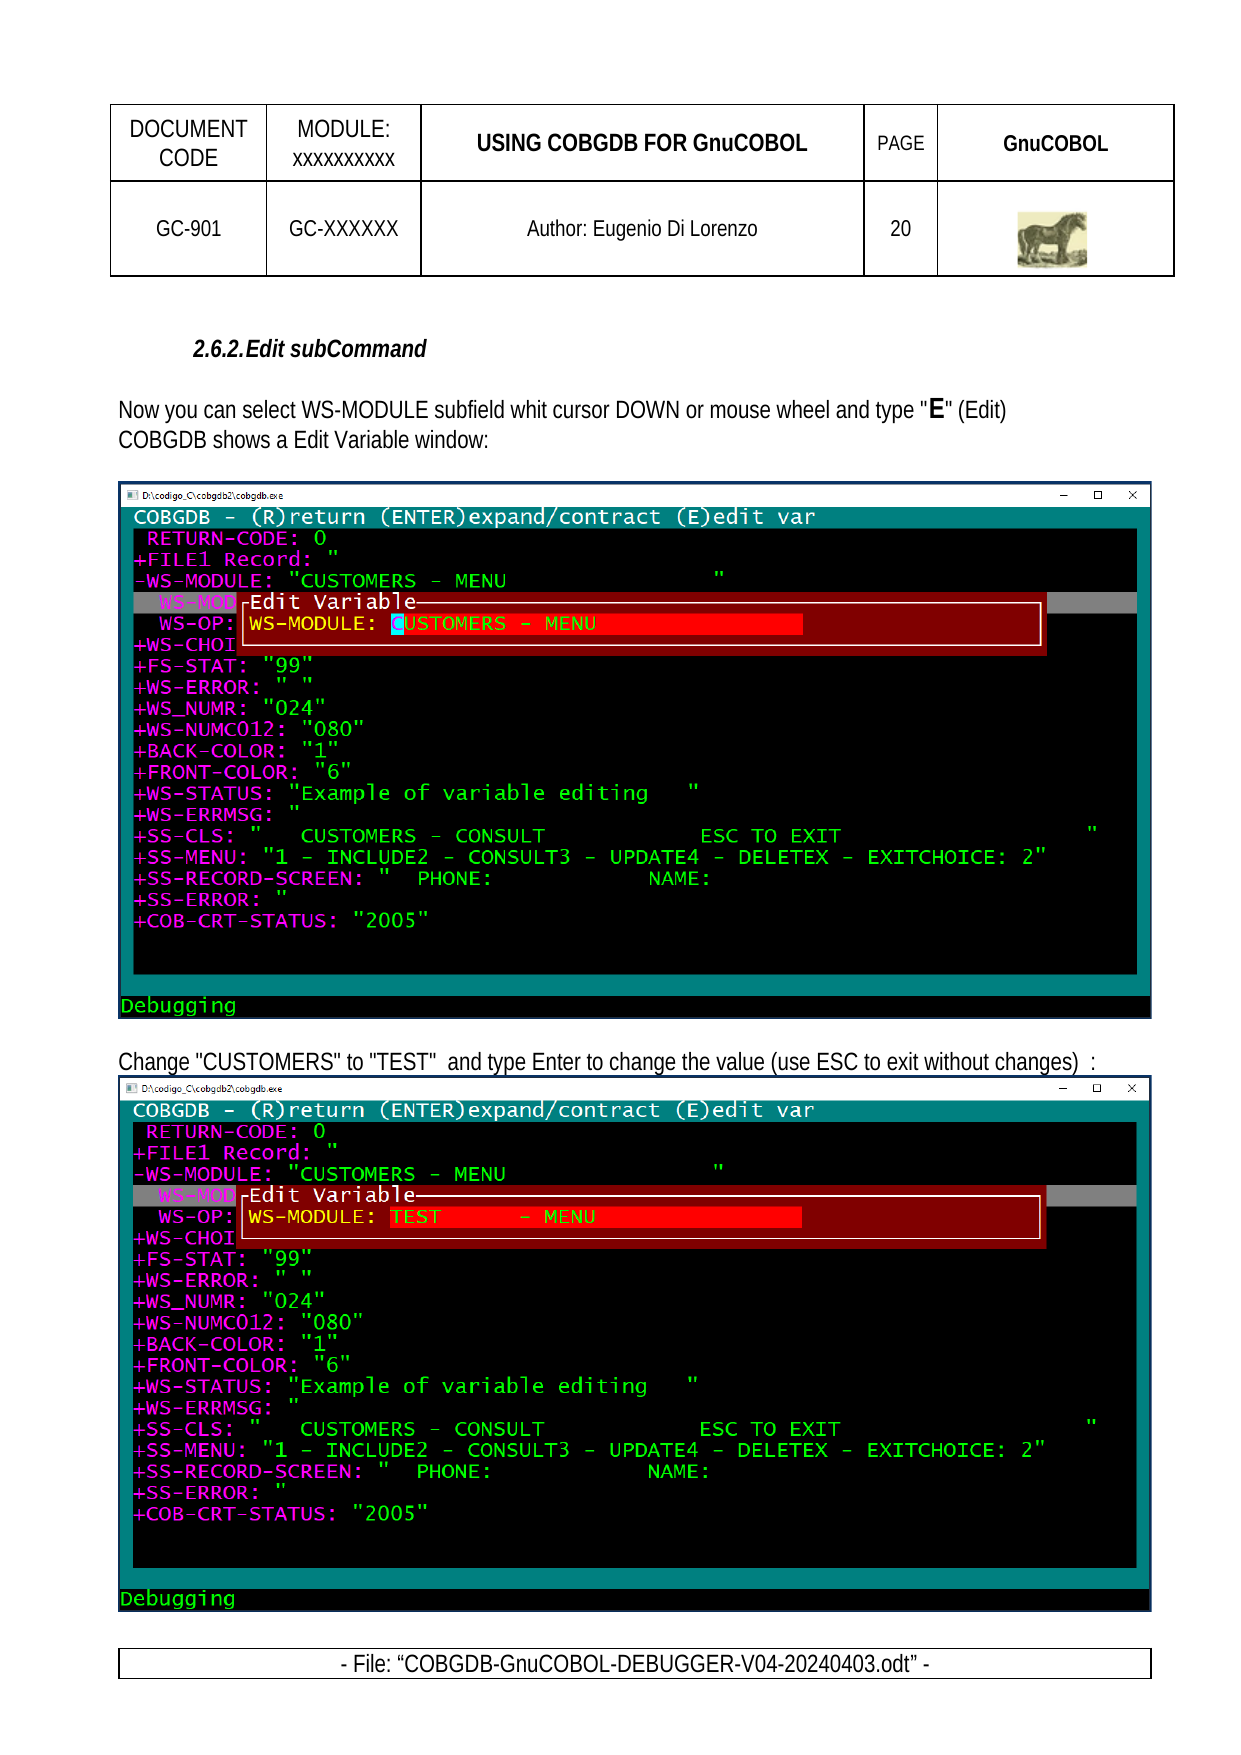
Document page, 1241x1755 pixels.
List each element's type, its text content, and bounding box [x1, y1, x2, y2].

text COBGDB shows a Edit Variable window: [118, 424, 1152, 453]
text Now you can select WS-MODULE subfield whit cursor DOWN or mouse wheel and type "E" (Edit) [118, 391, 1152, 424]
text Change "CUSTOMERS" to "TEST" and type Enter to change the value (use ESC to exit without changes) : [118, 1047, 1152, 1075]
subtitle Edit subCommand [193, 334, 1152, 362]
